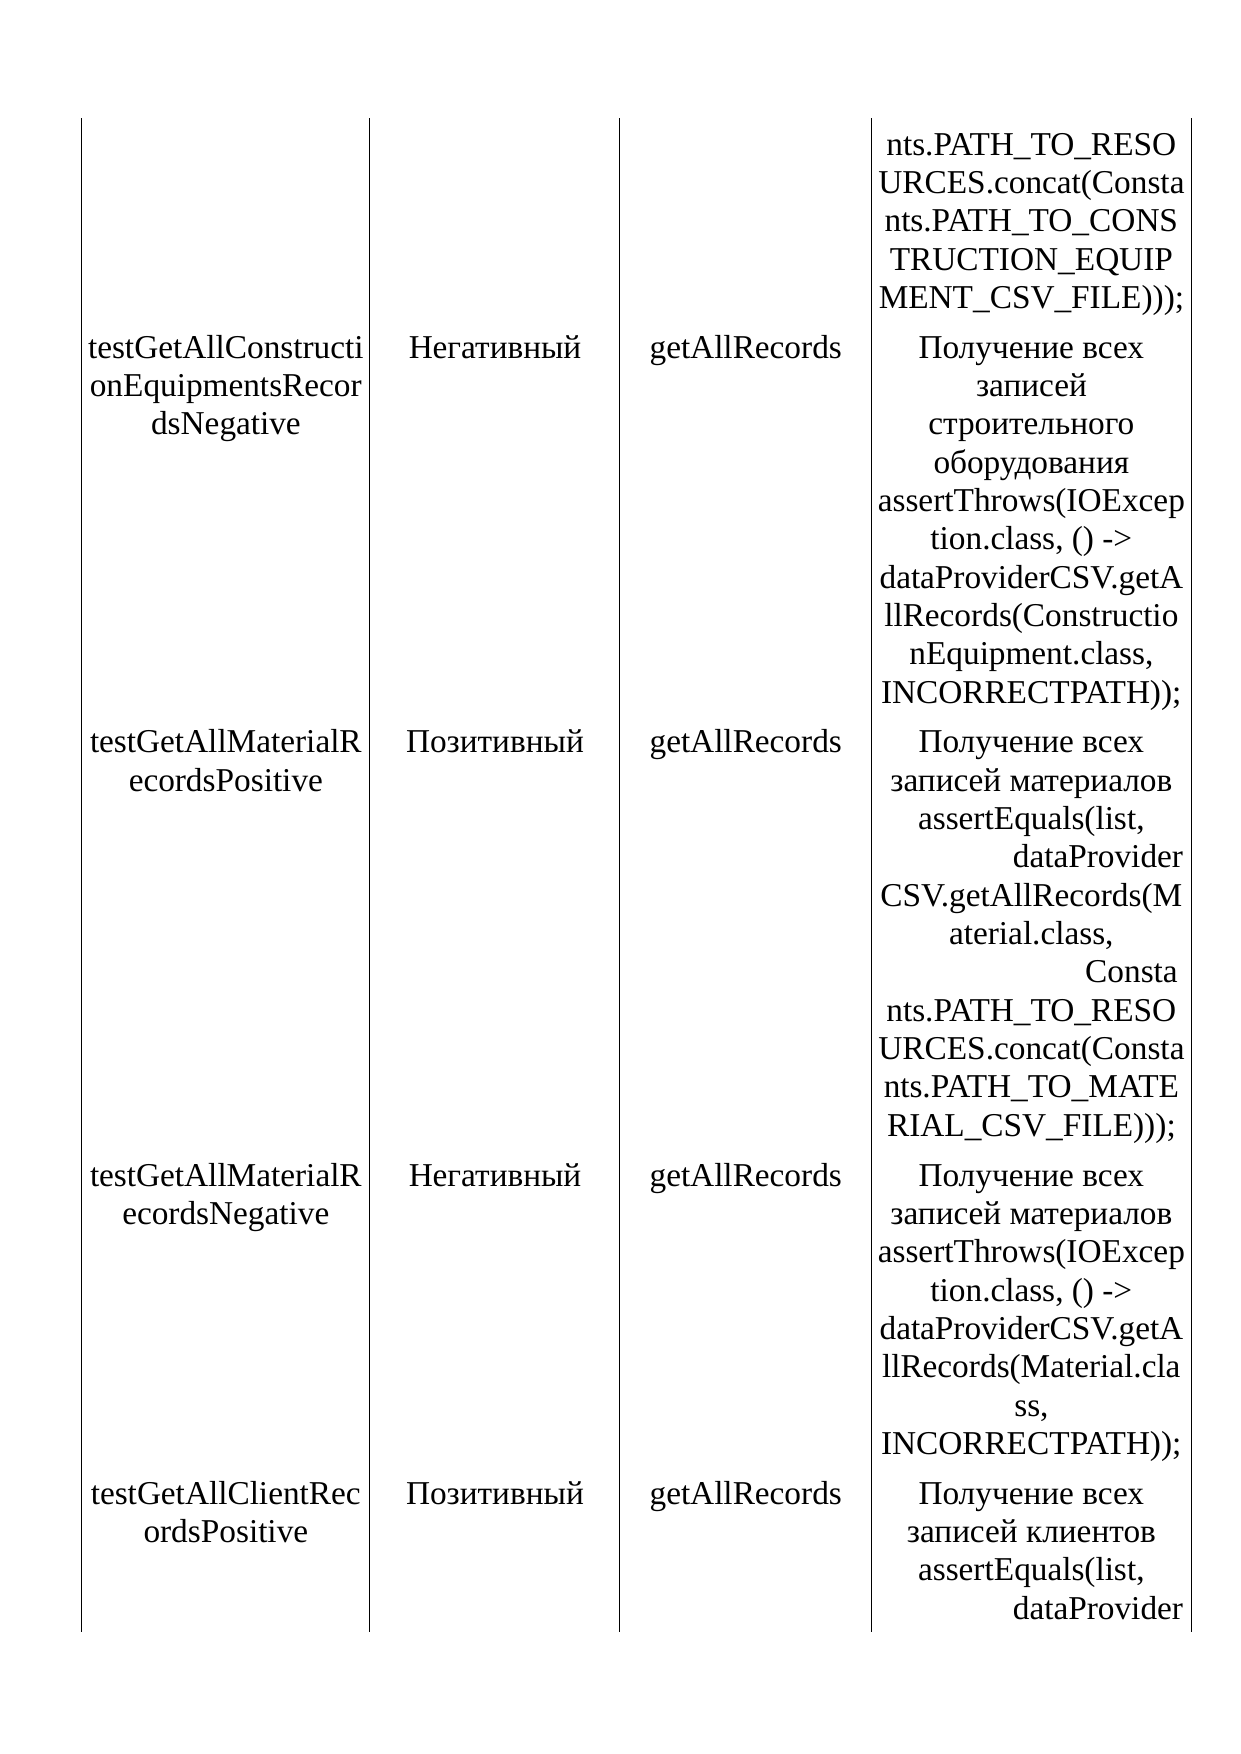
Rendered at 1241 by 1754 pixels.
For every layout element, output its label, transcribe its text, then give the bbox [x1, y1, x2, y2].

table_cell testGetAllConstructionEquipmentsRecordsNegative [82, 321, 369, 716]
table_cell getAllRecords [620, 321, 871, 716]
table_cell getAllRecords [620, 1467, 871, 1632]
table_cell [82, 118, 369, 321]
table_cell Получение всех записей материалов assertEquals(list, dataProviderCSV.getAllRecords(Material.class, Constants.PATH_TO_RESOURCES.concat(Constants.PATH_TO_MATERIAL_CSV_FILE))); [872, 716, 1191, 1149]
table_cell testGetAllMaterialRecordsPositive [82, 716, 369, 1149]
table_cell Получение всех записей клиентов assertEquals(list, dataProvider [872, 1467, 1191, 1632]
table_cell getAllRecords [620, 716, 871, 1149]
table_cell testGetAllClientRecordsPositive [82, 1467, 369, 1632]
table_cell Позитивный [370, 1467, 619, 1632]
table_cell testGetAllMaterialRecordsNegative [82, 1149, 369, 1467]
table_cell Получение всех записей строительного оборудования assertThrows(IOException.class, () -> dataProviderCSV.getAllRecords(ConstructionEquipment.class, INCORRECTPATH)); [872, 321, 1191, 716]
table_cell getAllRecords [620, 1149, 871, 1467]
table_cell nts.PATH_TO_RESOURCES.concat(Constants.PATH_TO_CONSTRUCTION_EQUIPMENT_CSV_FILE))); [872, 118, 1191, 321]
table_cell [370, 118, 619, 321]
table_cell Получение всех записей материалов assertThrows(IOException.class, () -> dataProviderCSV.getAllRecords(Material.class, INCORRECTPATH)); [872, 1149, 1191, 1467]
table_cell [620, 118, 871, 321]
table_cell Негативный [370, 321, 619, 716]
table_cell Позитивный [370, 716, 619, 1149]
table_cell Негативный [370, 1149, 619, 1467]
